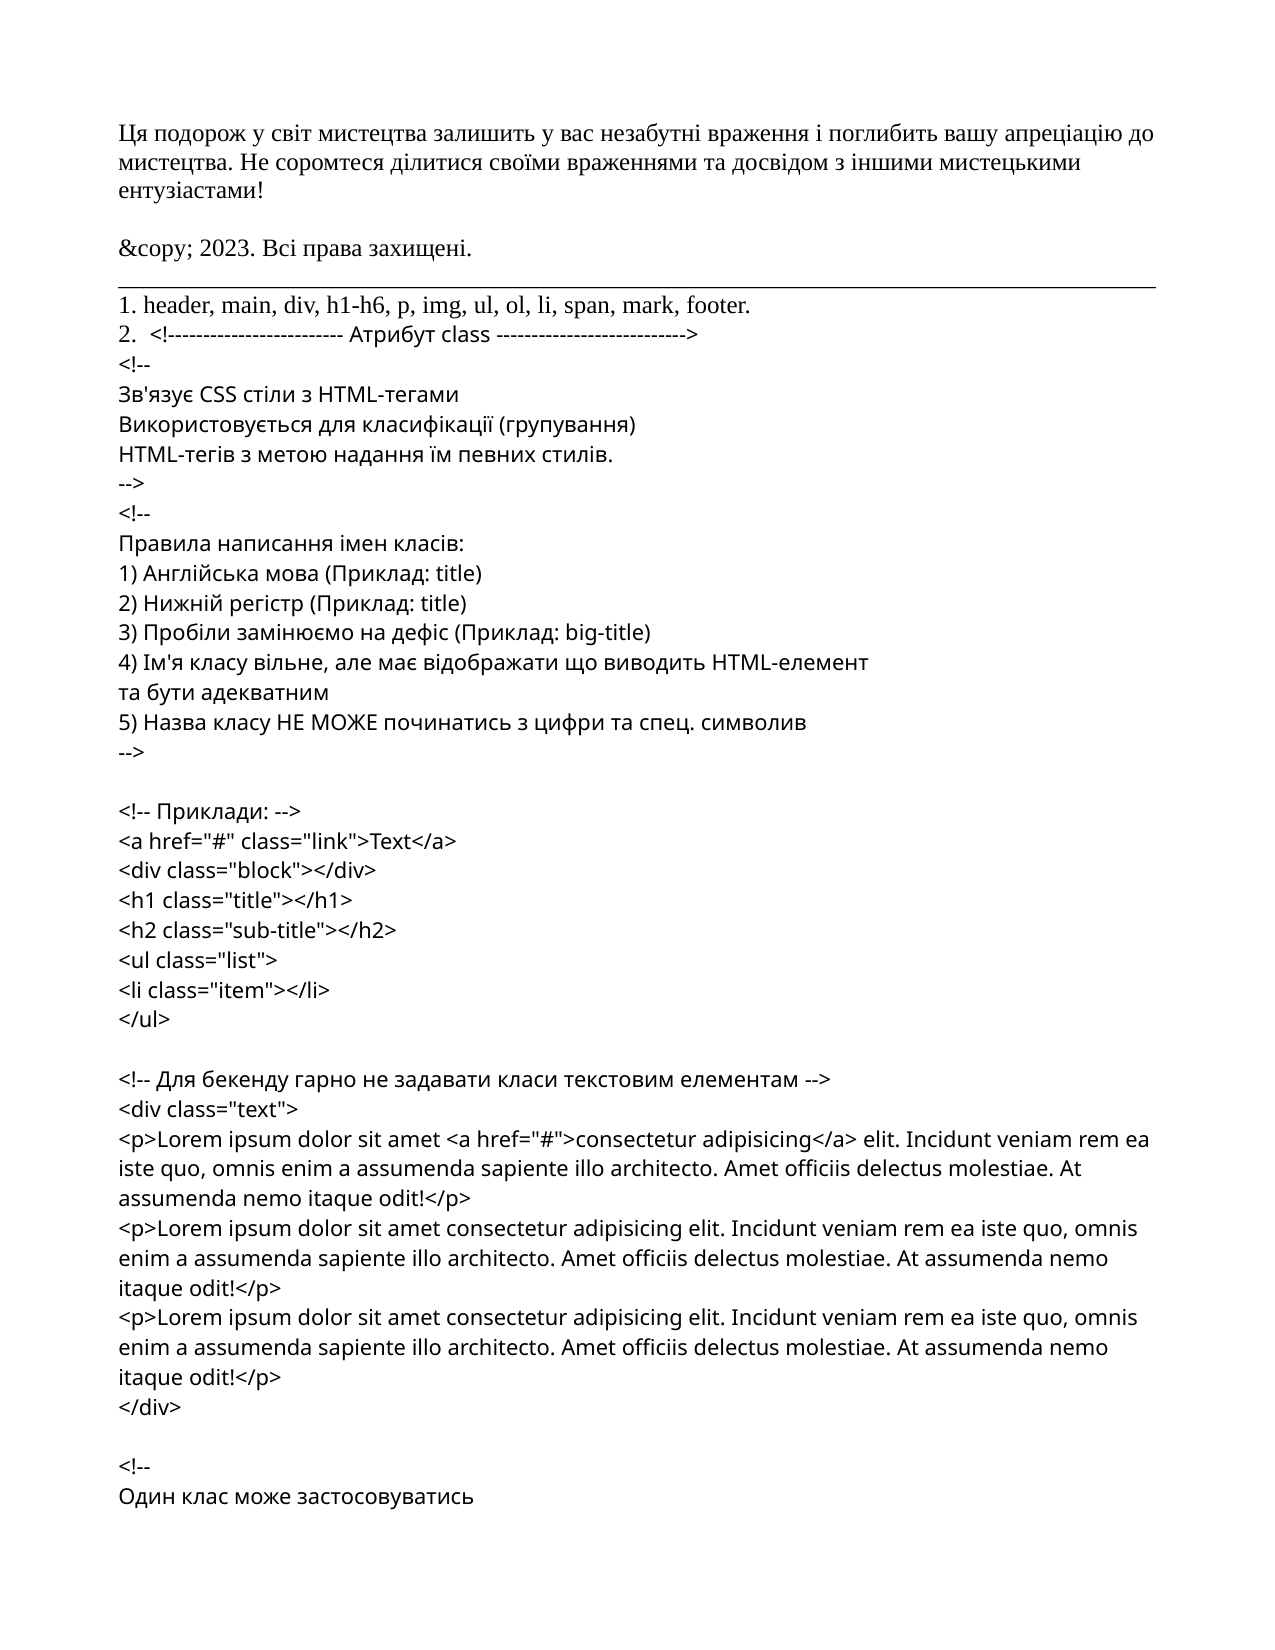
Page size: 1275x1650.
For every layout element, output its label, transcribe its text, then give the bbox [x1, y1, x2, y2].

text Правила написання імен класів: [118, 528, 1157, 558]
text 5) Назва класу НЕ МОЖЕ починатись з цифри та спец. символив [118, 707, 1157, 736]
text Зв'язує CSS стіли з HTML-тегами [118, 379, 1157, 409]
text </ul> [118, 1004, 1157, 1034]
text <li class="item"></li> [118, 975, 1157, 1004]
text <p>Lorem ipsum dolor sit amet <a href="#">consectetur adipisicing</a> elit. Incidunt veniam rem ea iste quo, omnis enim a assumenda sapiente illo architecto. Amet officiis delectus molestiae. At assumenda nemo itaque odit!</p> [118, 1123, 1157, 1213]
text Використовується для класифікації (групування) [118, 409, 1157, 438]
text <!-- [118, 498, 1157, 528]
text --> [118, 736, 1157, 766]
text Ця подорож у світ мистецтва залишить у вас незабутні враження і поглибить вашу апреціацію до мистецтва. Не соромтеся ділитися своїми враженнями та досвідом з іншими мистецькими ентузіастами! [118, 118, 1157, 204]
text <!-- Приклади: --> [118, 796, 1157, 826]
text 2. <!------------------------- Атрибут class ---------------------------> [118, 319, 1157, 349]
text 2) Нижній регістр (Приклад: title) [118, 587, 1157, 617]
text 1. header, main, div, h1-h6, p, img, ul, ol, li, span, mark, footer. [118, 291, 1157, 319]
text Один клас може застосовуватись [118, 1481, 1157, 1511]
text <a href="#" class="link">Text</a> [118, 826, 1157, 856]
text <p>Lorem ipsum dolor sit amet consectetur adipisicing elit. Incidunt veniam rem ea iste quo, omnis enim a assumenda sapiente illo architecto. Amet officiis delectus molestiae. At assumenda nemo itaque odit!</p> [118, 1213, 1157, 1302]
text <!-- [118, 1451, 1157, 1481]
text &copy; 2023. Всі права захищені. [118, 233, 1157, 262]
text ___________________________________________________________________________________ [118, 262, 1157, 291]
text <div class="block"></div> [118, 856, 1157, 885]
text та бути адекватним [118, 677, 1157, 707]
text <h2 class="sub-title"></h2> [118, 915, 1157, 945]
text 4) Ім'я класу вільне, але має відображати що виводить HTML-елемент [118, 647, 1157, 677]
text <!-- [118, 349, 1157, 379]
text HTML-тегів з метою надання їм певних стилів. [118, 438, 1157, 468]
text --> [118, 468, 1157, 498]
text <ul class="list"> [118, 945, 1157, 975]
text <!-- Для бекенду гарно не задавати класи текстовим елементам --> [118, 1064, 1157, 1094]
text 1) Англійська мова (Приклад: title) [118, 558, 1157, 587]
text 3) Пробіли замінюємо на дефіс (Приклад: big-title) [118, 617, 1157, 647]
text </div> [118, 1392, 1157, 1421]
text <h1 class="title"></h1> [118, 885, 1157, 915]
text <div class="text"> [118, 1094, 1157, 1123]
text <p>Lorem ipsum dolor sit amet consectetur adipisicing elit. Incidunt veniam rem ea iste quo, omnis enim a assumenda sapiente illo architecto. Amet officiis delectus molestiae. At assumenda nemo itaque odit!</p> [118, 1302, 1157, 1392]
